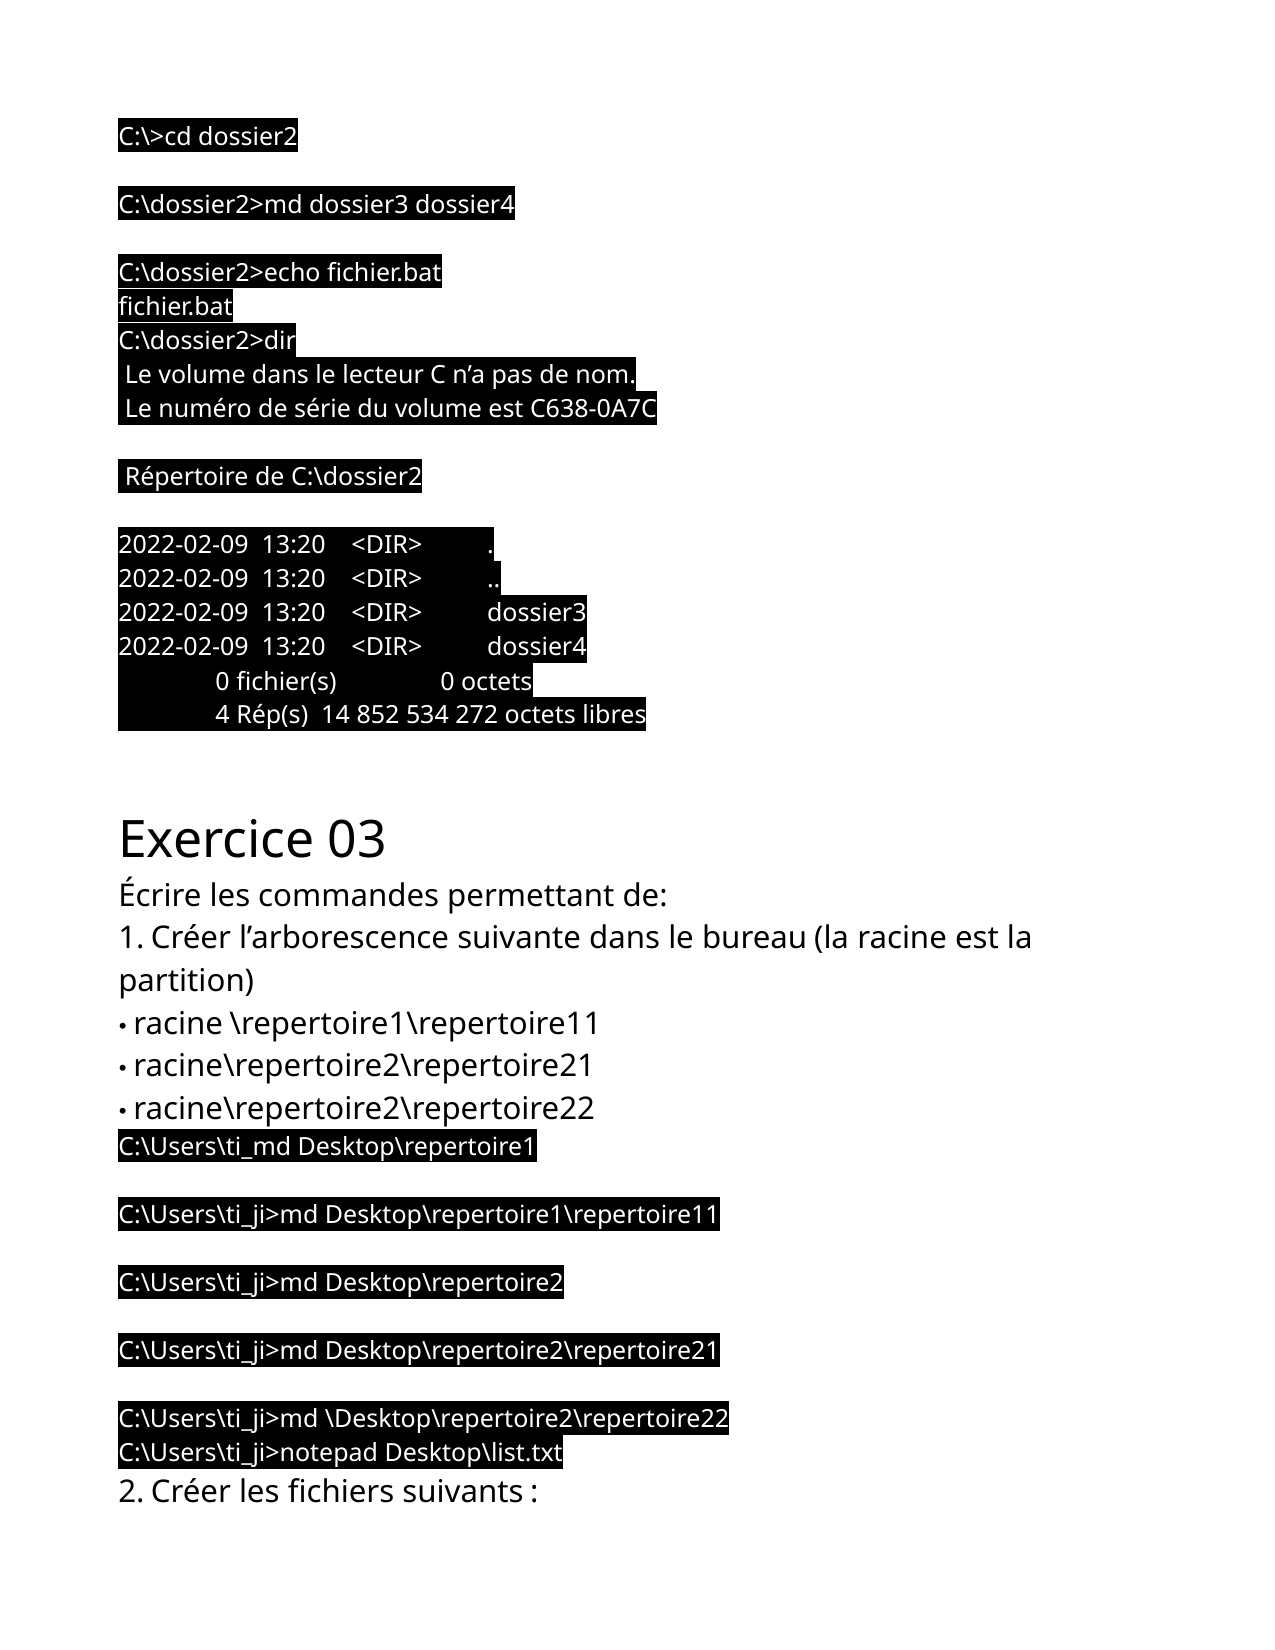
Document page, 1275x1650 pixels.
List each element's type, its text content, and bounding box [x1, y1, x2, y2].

text C:\Users\ti_ji>notepad Desktop\list.txt 2. Créer les fichiers suivants : [118, 1435, 1157, 1512]
text C:\dossier2>echo fichier.bat [118, 254, 1157, 288]
text C:\Users\ti_ji>md Desktop\repertoire2\repertoire21 [118, 1333, 1157, 1367]
text C:\dossier2>dir [118, 322, 1157, 357]
text C:\dossier2>md dossier3 dossier4 [118, 186, 1157, 220]
text 2022-02-09 13:20 <DIR> dossier4 [118, 629, 1157, 663]
text C:\Users\ti_ji>md \Desktop\repertoire2\repertoire22 [118, 1401, 1157, 1435]
text 2022-02-09 13:20 <DIR> .. [118, 561, 1157, 595]
text C:\Users\ti_md Desktop\repertoire1 [118, 1128, 1157, 1162]
text Le volume dans le lecteur C n’a pas de nom. [118, 357, 1157, 391]
text Le numéro de série du volume est C638-0A7C [118, 391, 1157, 425]
text C:\Users\ti_ji>md Desktop\repertoire1\repertoire11 [118, 1197, 1157, 1231]
text fichier.bat [118, 288, 1157, 322]
text Répertoire de C:\dossier2 [118, 459, 1157, 493]
text C:\Users\ti_ji>md Desktop\repertoire2 [118, 1265, 1157, 1299]
text C:\>cd dossier2 [118, 118, 1157, 152]
text 2022-02-09 13:20 <DIR> . [118, 527, 1157, 561]
text 0 fichier(s) 0 octets [118, 663, 1157, 697]
text 4 Rép(s) 14 852 534 272 octets libres [118, 697, 1157, 731]
text Exercice 03 Écrire les commandes permettant de: 1. Créer l’arborescence suivante dans le bureau (la racine est la partition) • racine \repertoire1\repertoire11 • racine\repertoire2\repertoire21 • racine\repertoire2\repertoire22 [118, 774, 1157, 1128]
text 2022-02-09 13:20 <DIR> dossier3 [118, 595, 1157, 629]
